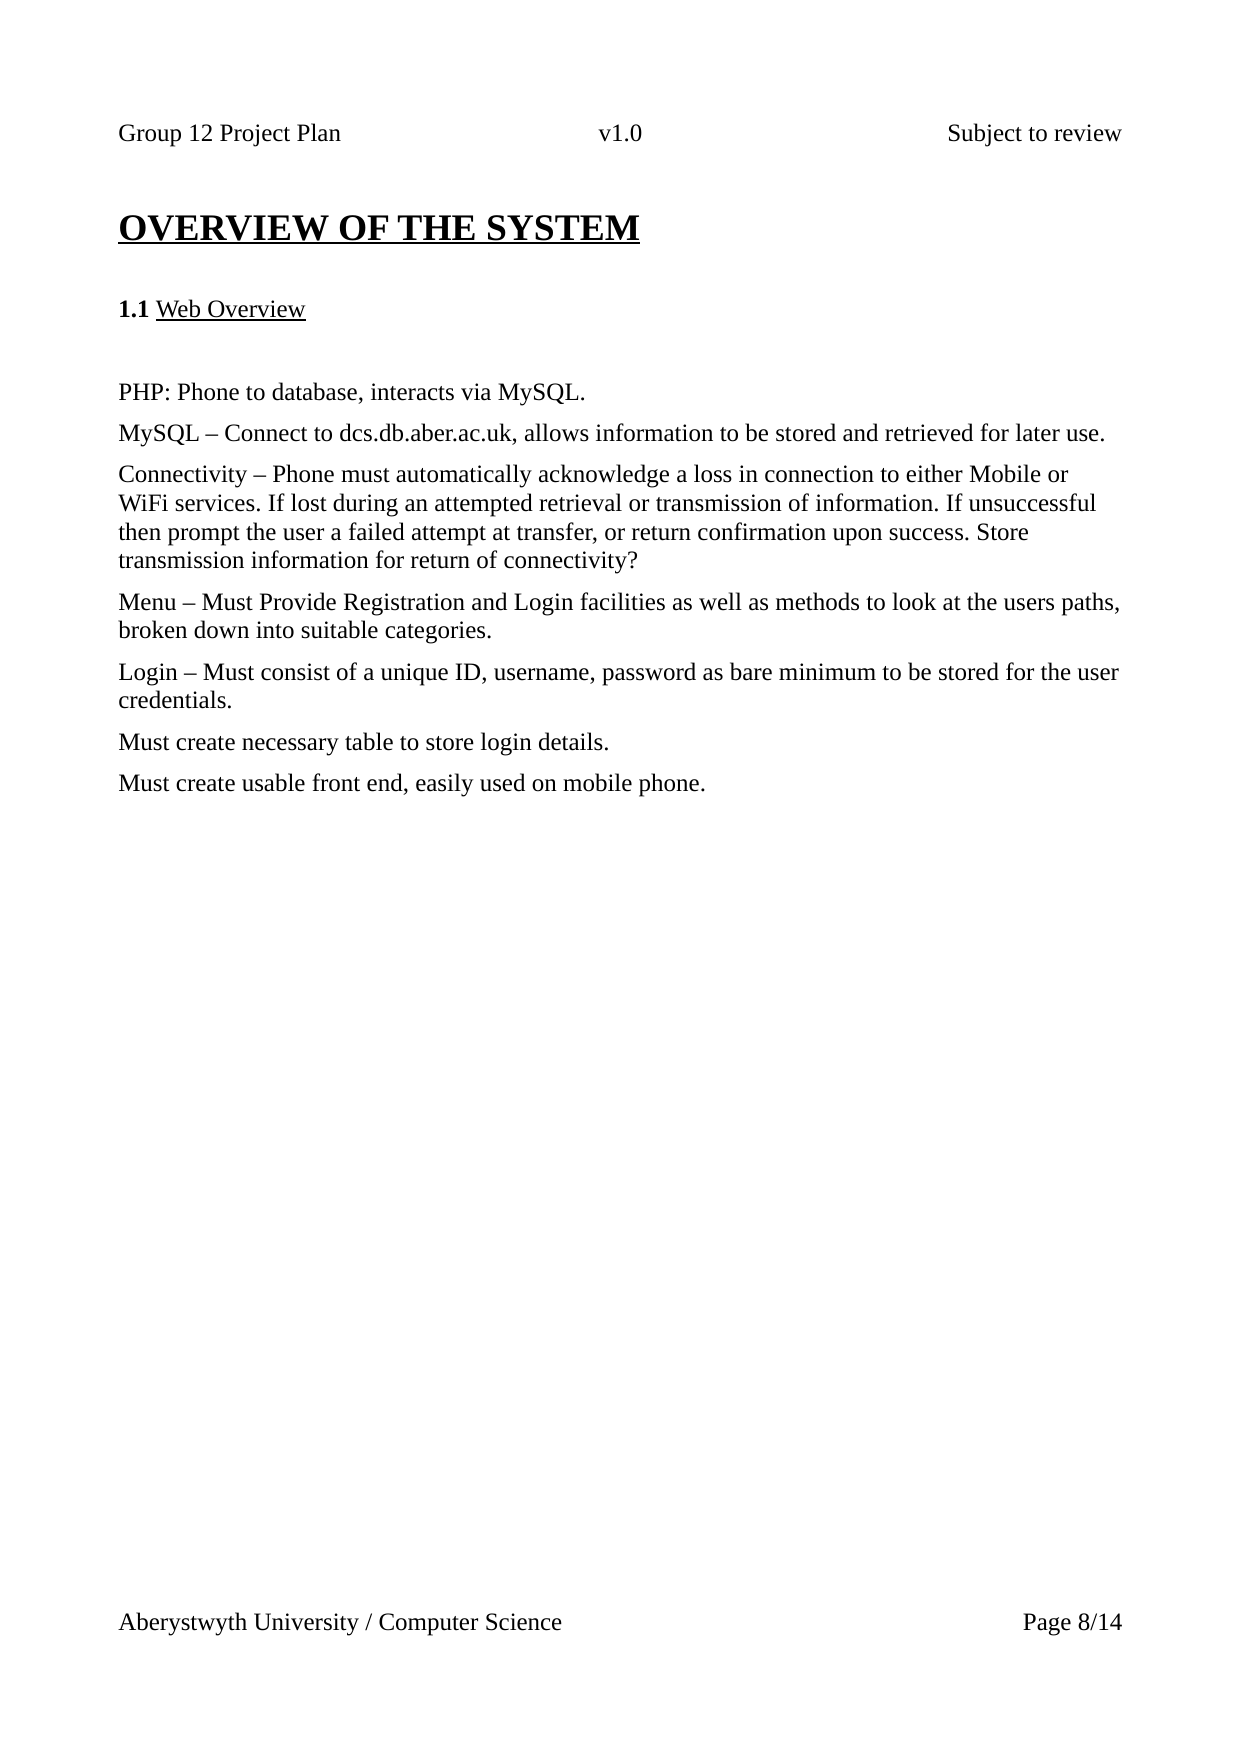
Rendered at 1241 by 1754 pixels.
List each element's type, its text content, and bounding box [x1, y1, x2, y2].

text 1.1 Web Overview [118, 294, 1122, 323]
text OVERVIEW OF THE SYSTEM [118, 205, 1122, 248]
text Connectivity – Phone must automatically acknowledge a loss in connection to either Mobile or WiFi services. If lost during an attempted retrieval or transmission of information. If unsuccessful then prompt the user a failed attempt at transfer, or return confirmation upon success. Store transmission information for return of connectivity? [118, 459, 1122, 574]
text Menu – Must Provide Registration and Login facilities as well as methods to look at the users paths, broken down into suitable categories. [118, 587, 1122, 644]
text Must create usable front end, easily used on mobile phone. [118, 768, 1122, 797]
text Must create necessary table to store login details. [118, 727, 1122, 756]
text Login – Must consist of a unique ID, username, password as bare minimum to be stored for the user credentials. [118, 657, 1122, 714]
text PHP: Phone to database, interacts via MySQL. [118, 377, 1122, 406]
text MySQL – Connect to dcs.db.aber.ac.uk, allows information to be stored and retrieved for later use. [118, 418, 1122, 447]
